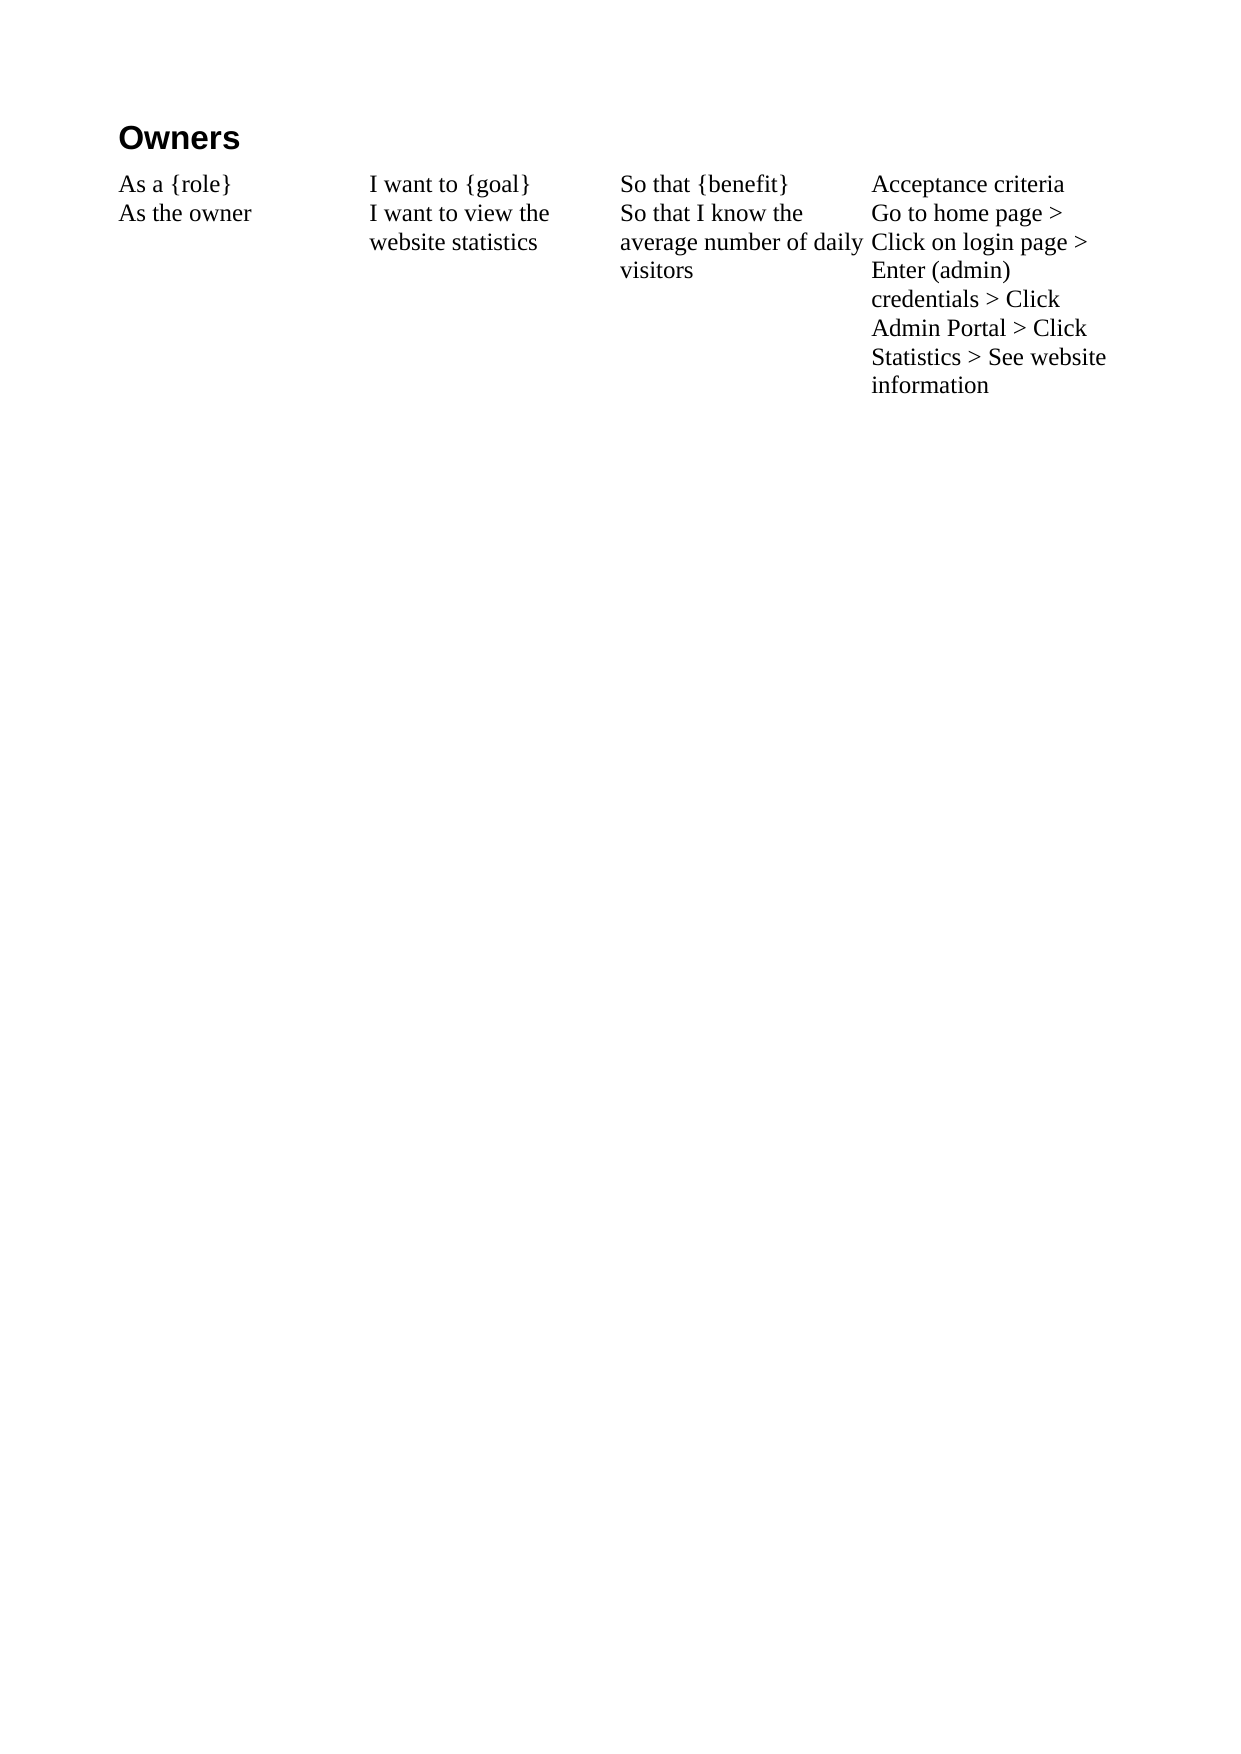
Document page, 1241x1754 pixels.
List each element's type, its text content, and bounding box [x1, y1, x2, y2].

table_cell [871, 428, 1122, 457]
table_cell As the owner [118, 198, 369, 399]
table_cell I want to view the website statistics [369, 198, 620, 399]
table_cell [118, 428, 369, 457]
table_cell Go to home page > Click on login page > Enter (admin) credentials > Click Admin Portal > Click Statistics > See website information [871, 198, 1122, 399]
table_header I want to {goal} [369, 169, 620, 198]
table_header As a {role} [118, 169, 369, 198]
subtitle Owners [118, 118, 1122, 157]
table_cell [620, 428, 871, 457]
table_cell [369, 428, 620, 457]
table_cell [620, 399, 871, 428]
table_header So that {benefit} [620, 169, 871, 198]
table_header Acceptance criteria [871, 169, 1122, 198]
table_cell [118, 399, 369, 428]
table_cell So that I know the average number of daily visitors [620, 198, 871, 399]
table_cell [369, 399, 620, 428]
table_cell [871, 399, 1122, 428]
